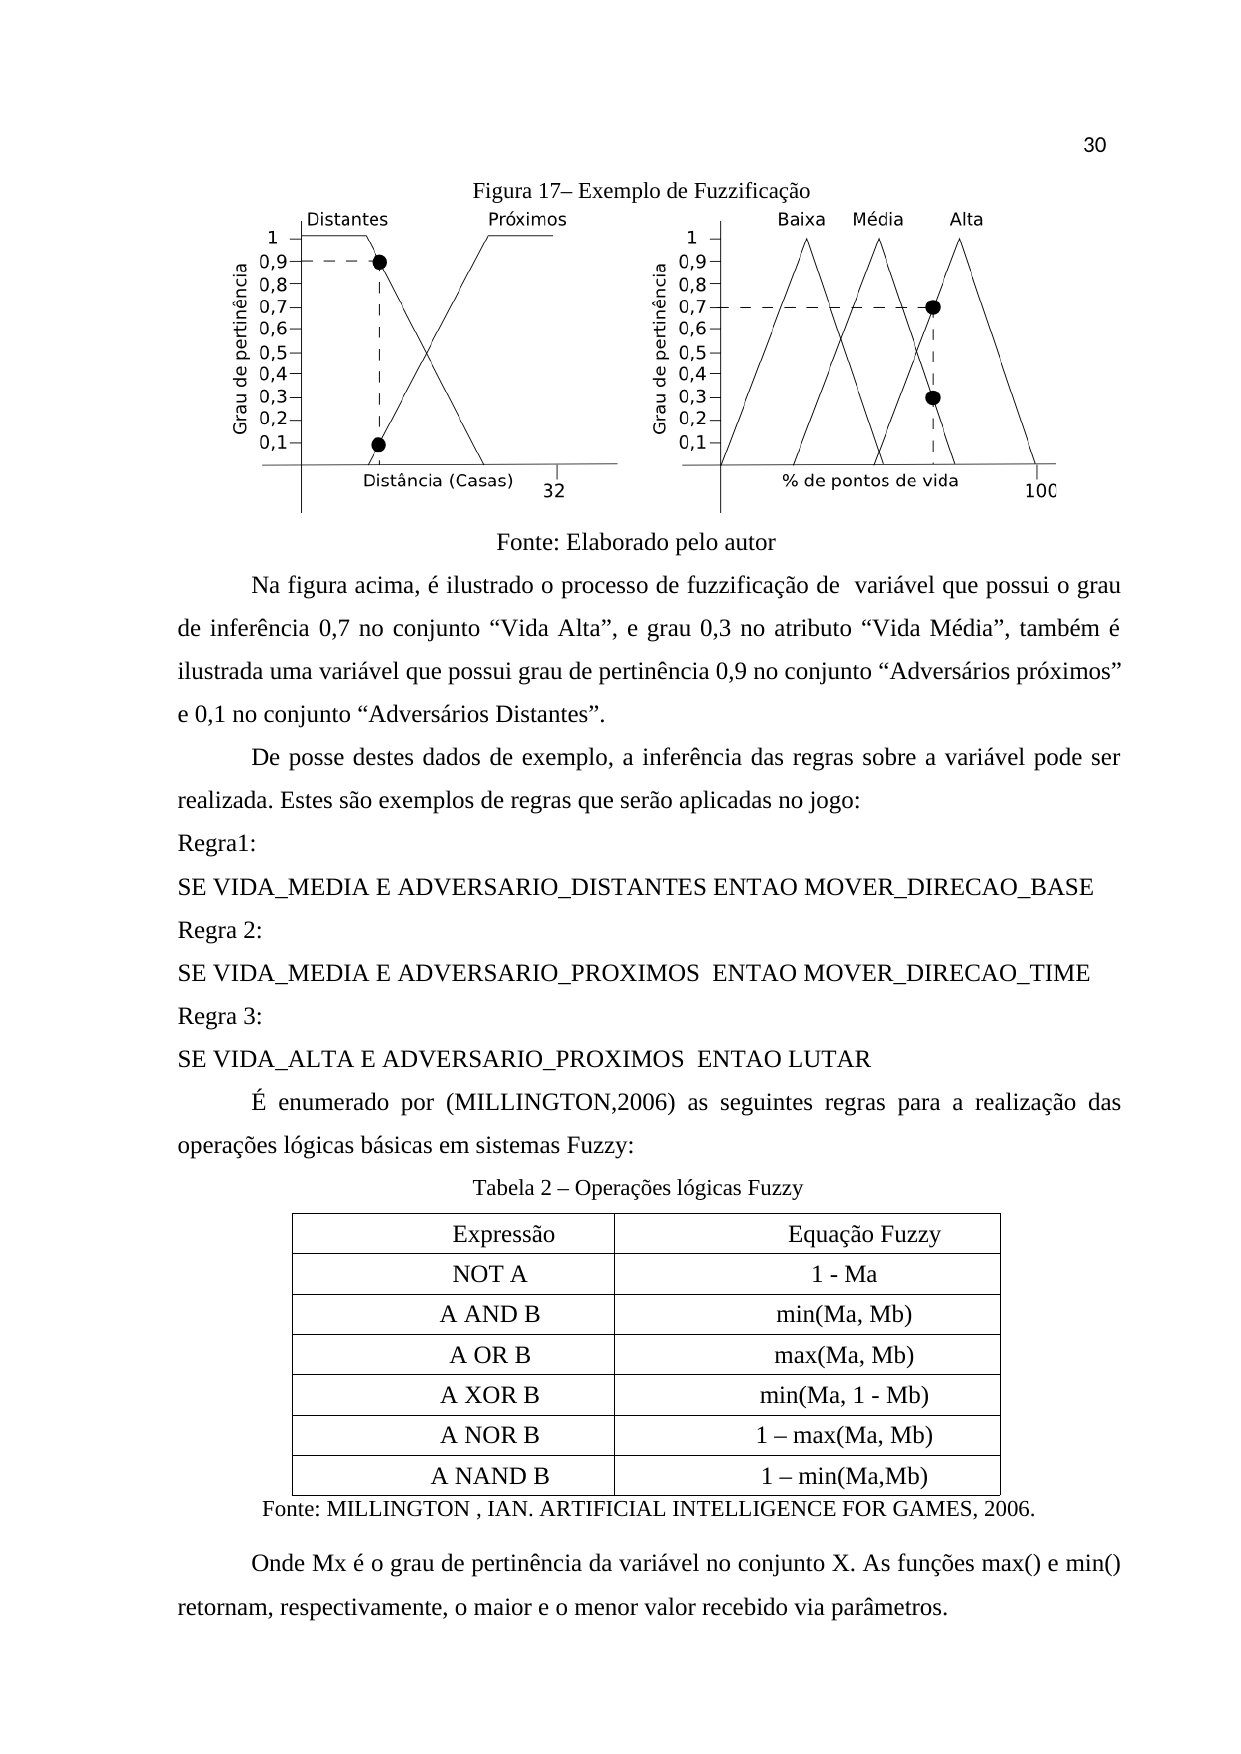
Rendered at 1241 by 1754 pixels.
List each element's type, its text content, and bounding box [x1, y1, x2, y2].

text SE VIDA_MEDIA E ADVERSARIO_DISTANTES ENTAO MOVER_DIRECAO_BASE [177, 872, 1122, 900]
table_cell min(Ma, Mb) [615, 1295, 1000, 1334]
text É enumerado por (MILLINGTON,2006) as seguintes regras para a realização das operações lógicas básicas em sistemas Fuzzy: [177, 1087, 1122, 1159]
text SE VIDA_MEDIA E ADVERSARIO_PROXIMOS ENTAO MOVER_DIRECAO_TIME [177, 958, 1122, 987]
table_cell 1 - Ma [615, 1254, 1000, 1294]
table_header Expressão [293, 1214, 614, 1253]
text Tabela 2 – Operações lógicas Fuzzy [177, 1173, 1122, 1200]
text Fonte: Elaborado pelo autor [177, 217, 1122, 555]
text Na figura acima, é ilustrado o processo de fuzzificação de variável que possui o grau de inferência 0,7 no conjunto “Vida Alta”, e grau 0,3 no atributo “Vida Média”, também é ilustrada uma variável que possui grau de pertinência 0,9 no conjunto “Adversários próximos” e 0,1 no conjunto “Adversários Distantes”. [177, 570, 1122, 728]
table_cell 1 – max(Ma, Mb) [615, 1416, 1000, 1455]
text Onde Mx é o grau de pertinência da variável no conjunto X. As funções max() e min() retornam, respectivamente, o maior e o menor valor recebido via parâmetros. [177, 1548, 1122, 1620]
table_cell 1 – min(Ma,Mb) [615, 1456, 1000, 1495]
table_cell min(Ma, 1 - Mb) [615, 1375, 1000, 1414]
table_cell A OR B [293, 1335, 614, 1374]
text Regra1: [177, 828, 1122, 857]
text De posse destes dados de exemplo, a inferência das regras sobre a variável pode ser realizada. Estes são exemplos de regras que serão aplicadas no jogo: [177, 742, 1122, 814]
text SE VIDA_ALTA E ADVERSARIO_PROXIMOS ENTAO LUTAR [177, 1044, 1122, 1073]
picture [232, 211, 1057, 513]
text Regra 2: [177, 915, 1122, 943]
text Fonte: MILLINGTON , IAN. ARTIFICIAL INTELLIGENCE FOR GAMES, 2006. [177, 1495, 1122, 1522]
table_cell NOT A [293, 1254, 614, 1294]
table_cell A NOR B [293, 1416, 614, 1455]
table_header Equação Fuzzy [615, 1214, 1000, 1253]
table_cell A NAND B [293, 1456, 614, 1495]
table_cell A AND B [293, 1295, 614, 1334]
text Regra 3: [177, 1001, 1122, 1030]
text Figura 17– Exemplo de Fuzzificação [177, 177, 1122, 203]
table_cell A XOR B [293, 1375, 614, 1414]
table_cell max(Ma, Mb) [615, 1335, 1000, 1374]
